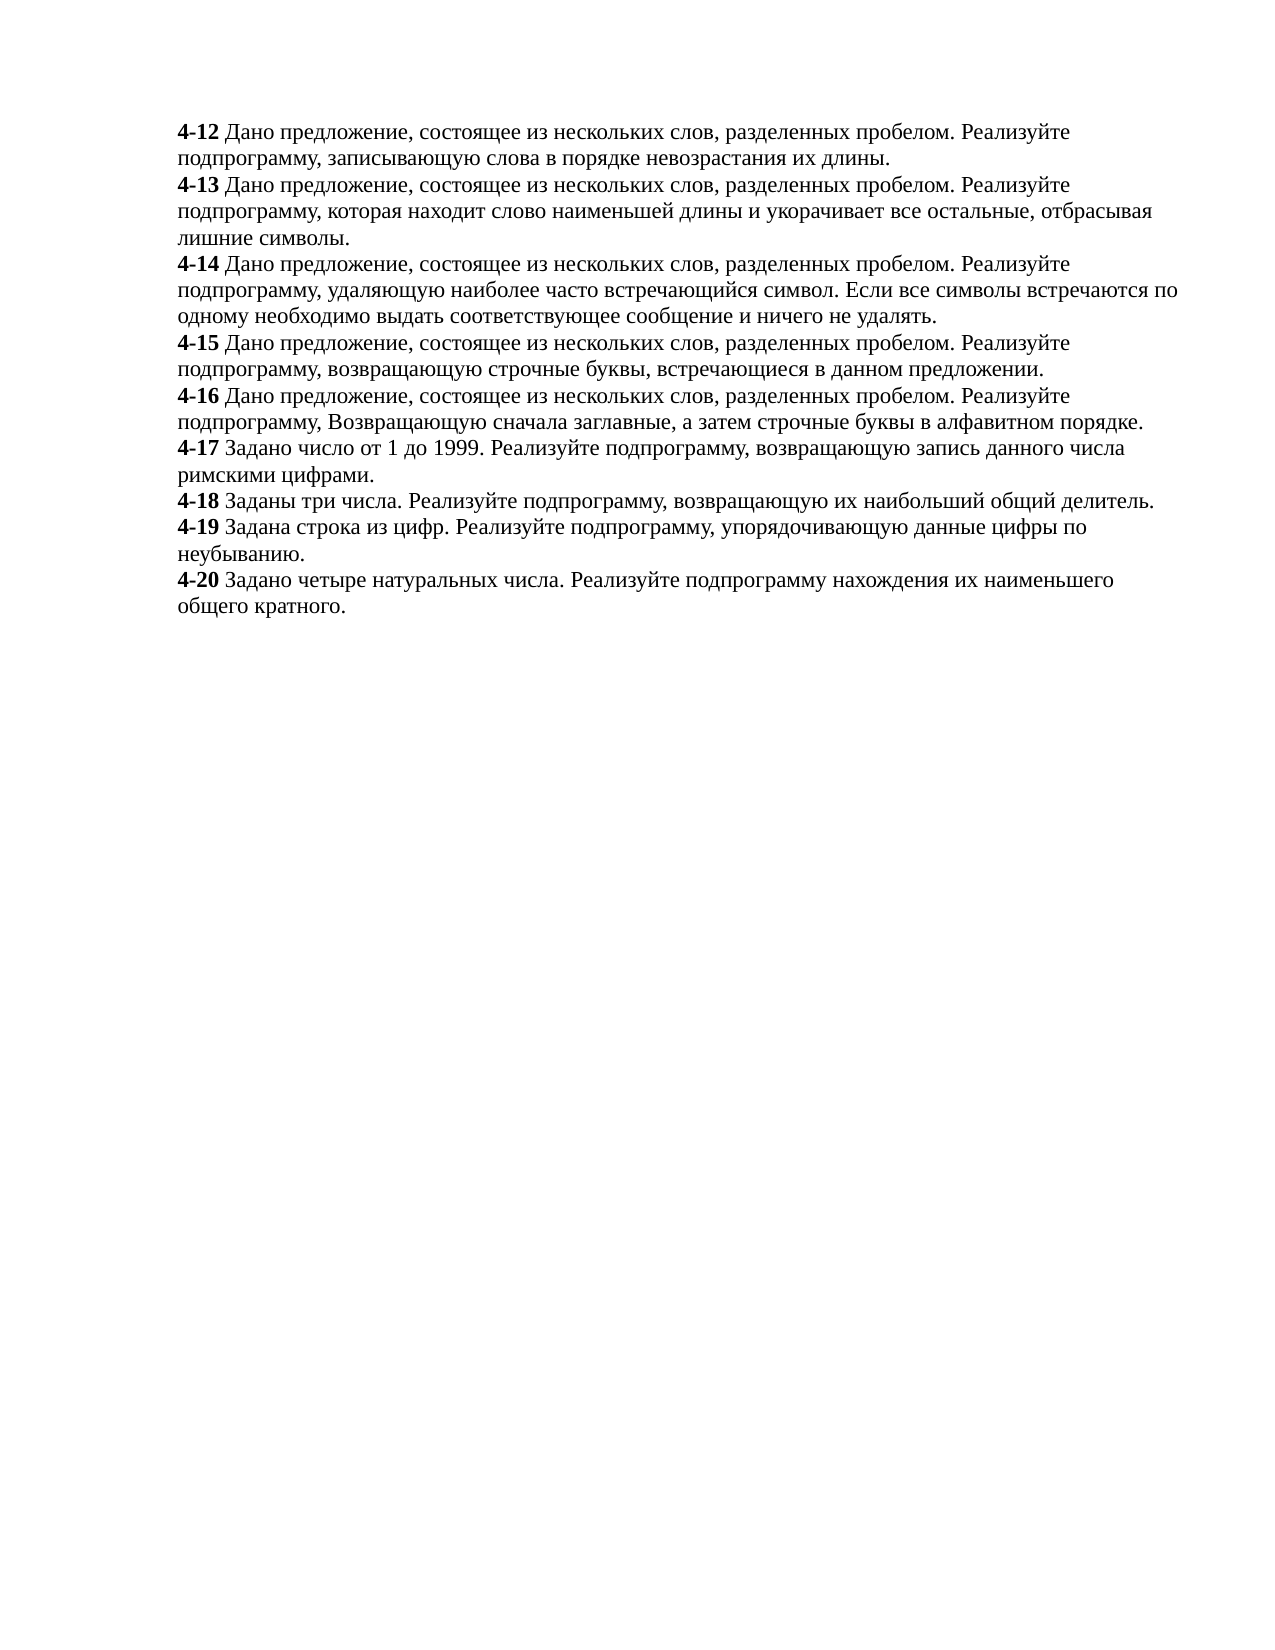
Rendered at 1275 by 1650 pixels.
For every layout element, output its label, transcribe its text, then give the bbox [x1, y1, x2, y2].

text 4-15 Дано предложение, состоящее из нескольких слов, разделенных пробелом. Реализуйте подпрограмму, возвращающую строчные буквы, встречающиеся в данном предложении. [177, 329, 1186, 382]
text 4-14 Дано предложение, состоящее из нескольких слов, разделенных пробелом. Реализуйте подпрограмму, удаляющую наиболее часто встречающийся символ. Если все символы встречаются по одному необходимо выдать соответствующее сообщение и ничего не удалять. [177, 250, 1186, 329]
text 4-20 Задано четыре натуральных числа. Реализуйте подпрограмму нахождения их наименьшего общего кратного. [177, 566, 1186, 619]
text 4-19 Задана строка из цифр. Реализуйте подпрограмму, упорядочивающую данные цифры по неубыванию. [177, 513, 1186, 566]
text 4-13 Дано предложение, состоящее из нескольких слов, разделенных пробелом. Реализуйте подпрограмму, которая находит слово наименьшей длины и укорачивает все остальные, отбрасывая лишние символы. [177, 171, 1186, 250]
text 4-17 Задано число от 1 до 1999. Реализуйте подпрограмму, возвращающую запись данного числа римскими цифрами. [177, 434, 1186, 487]
text 4-12 Дано предложение, состоящее из нескольких слов, разделенных пробелом. Реализуйте подпрограмму, записывающую слова в порядке невозрастания их длины. [177, 118, 1186, 171]
text 4-18 Заданы три числа. Реализуйте подпрограмму, возвращающую их наибольший общий делитель. [177, 487, 1186, 513]
text 4-16 Дано предложение, состоящее из нескольких слов, разделенных пробелом. Реализуйте подпрограмму, Возвращающую сначала заглавные, а затем строчные буквы в алфавитном порядке. [177, 382, 1186, 434]
